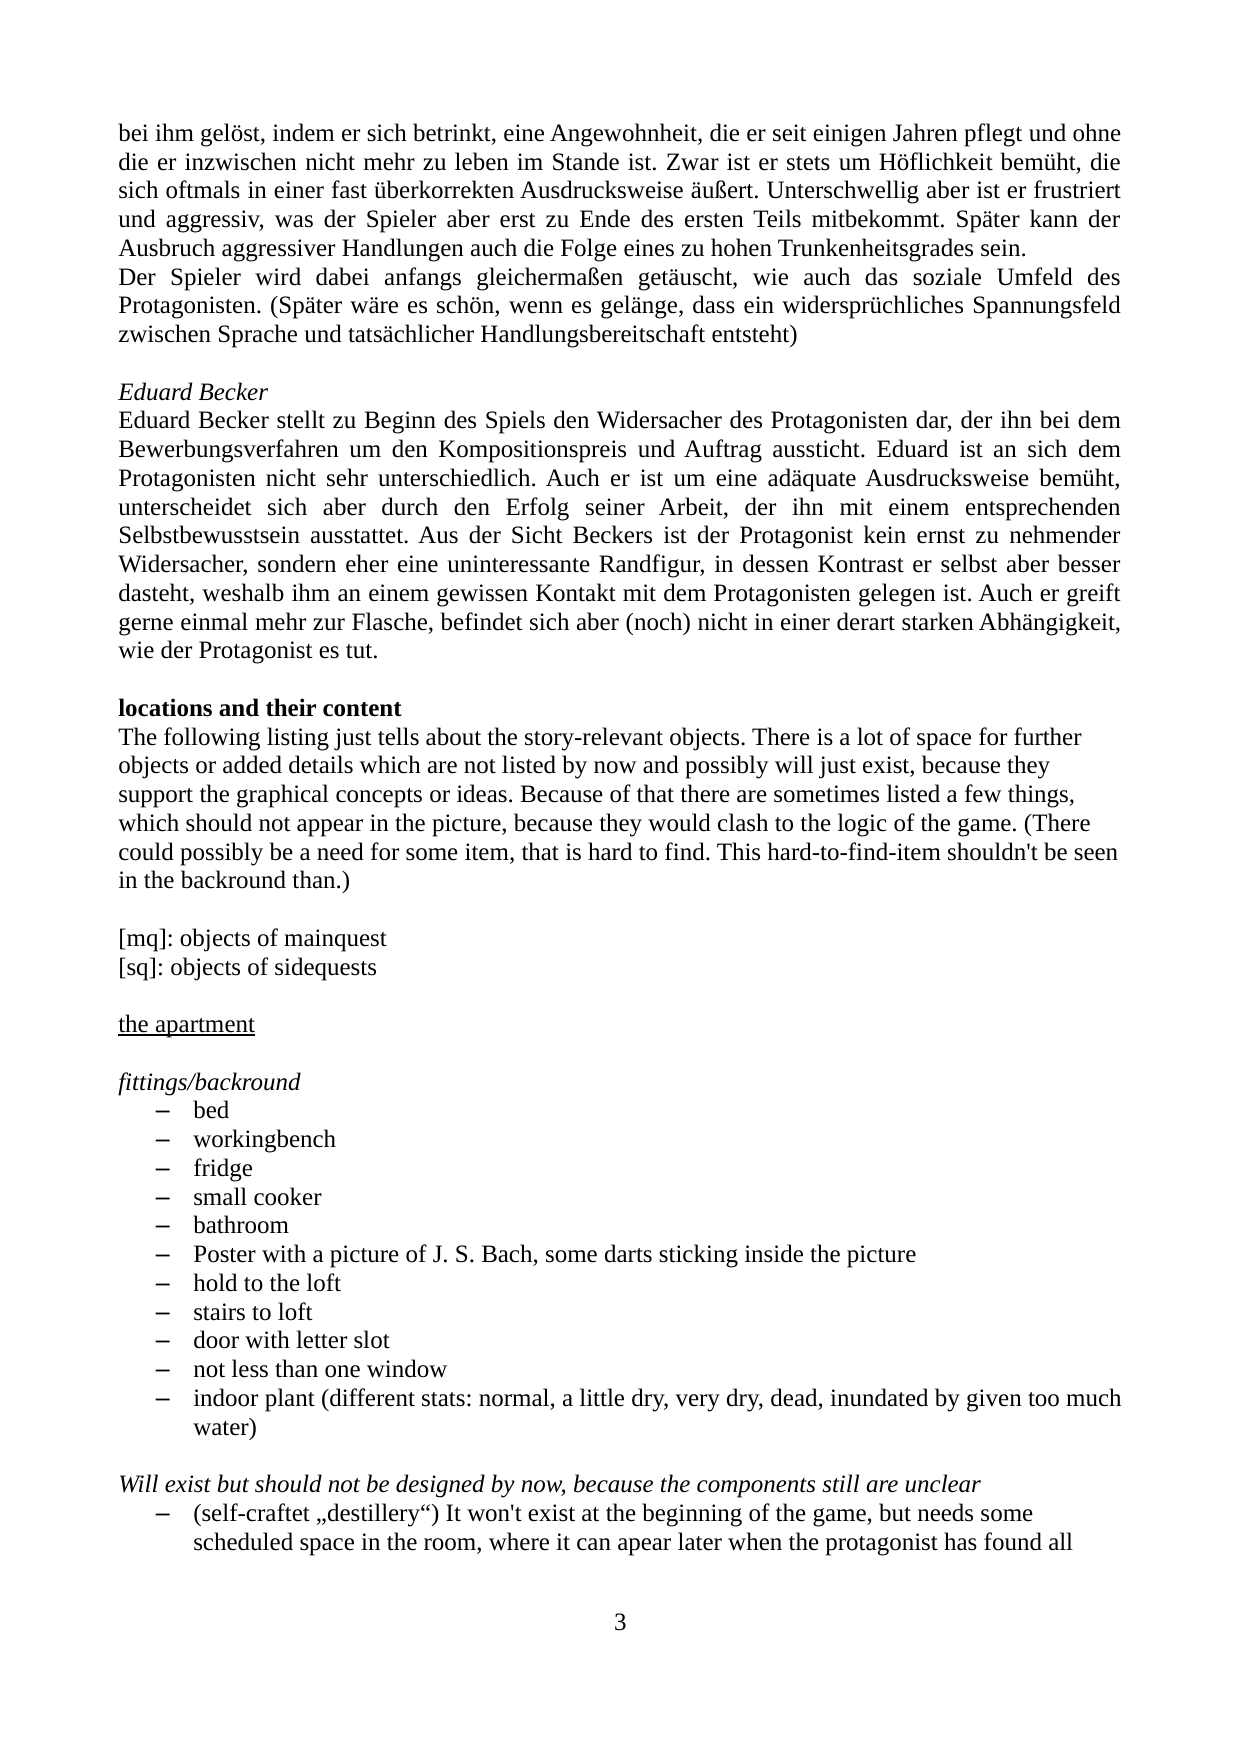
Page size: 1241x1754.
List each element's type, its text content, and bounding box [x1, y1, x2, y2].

text bei ihm gelöst, indem er sich betrinkt, eine Angewohnheit, die er seit einigen Jahren pflegt und ohne die er inzwischen nicht mehr zu leben im Stande ist. Zwar ist er stets um Höflichkeit bemüht, die sich oftmals in einer fast überkorrekten Ausdrucksweise äußert. Unterschwellig aber ist er frustriert und aggressiv, was der Spieler aber erst zu Ende des ersten Teils mitbekommt. Später kann der Ausbruch aggressiver Handlungen auch die Folge eines zu hohen Trunkenheitsgrades sein. [118, 118, 1122, 262]
list workingbench [156, 1124, 1122, 1153]
list hold to the loft [156, 1268, 1122, 1297]
list indoor plant (different stats: normal, a little dry, very dry, dead, inundated by given too much water) [156, 1383, 1122, 1441]
list Poster with a picture of J. S. Bach, some darts sticking inside the picture [156, 1239, 1122, 1268]
list (self-craftet „destillery“) It won't exist at the beginning of the game, but needs some scheduled space in the room, where it can apear later when the protagonist has found all [156, 1498, 1122, 1556]
text [mq]: objects of mainquest [118, 923, 1122, 952]
text fittings/backround [118, 1067, 1122, 1096]
text Eduard Becker [118, 377, 1122, 406]
text The following listing just tells about the story-relevant objects. There is a lot of space for further objects or added details which are not listed by now and possibly will just exist, because they support the graphical concepts or ideas. Because of that there are sometimes listed a few things, which should not appear in the picture, because they would clash to the logic of the game. (There could possibly be a need for some item, that is hard to find. This hard-to-find-item shouldn't be seen in the backround than.) [118, 722, 1122, 894]
text the apartment [118, 1009, 1122, 1038]
list door with letter slot [156, 1326, 1122, 1354]
text Eduard Becker stellt zu Beginn des Spiels den Widersacher des Protagonisten dar, der ihn bei dem Bewerbungsverfahren um den Kompositionspreis und Auftrag aussticht. Eduard ist an sich dem Protagonisten nicht sehr unterschiedlich. Auch er ist um eine adäquate Ausdrucksweise bemüht, unterscheidet sich aber durch den Erfolg seiner Arbeit, der ihn mit einem entsprechenden Selbstbewusstsein ausstattet. Aus der Sicht Beckers ist der Protagonist kein ernst zu nehmender Widersacher, sondern eher eine uninteressante Randfigur, in dessen Kontrast er selbst aber besser dasteht, weshalb ihm an einem gewissen Kontakt mit dem Protagonisten gelegen ist. Auch er greift gerne einmal mehr zur Flasche, befindet sich aber (noch) nicht in einer derart starken Abhängigkeit, wie der Protagonist es tut. [118, 406, 1122, 664]
list bed [156, 1096, 1122, 1124]
list fridge [156, 1153, 1122, 1182]
list bathroom [156, 1211, 1122, 1239]
text Will exist but should not be designed by now, because the components still are unclear [118, 1469, 1122, 1498]
list not less than one window [156, 1354, 1122, 1383]
list stairs to loft [156, 1297, 1122, 1326]
text [sq]: objects of sidequests [118, 952, 1122, 981]
list small cooker [156, 1182, 1122, 1211]
text locations and their content [118, 693, 1122, 722]
text Der Spieler wird dabei anfangs gleichermaßen getäuscht, wie auch das soziale Umfeld des Protagonisten. (Später wäre es schön, wenn es gelänge, dass ein widersprüchliches Spannungsfeld zwischen Sprache und tatsächlicher Handlungsbereitschaft entsteht) [118, 262, 1122, 348]
